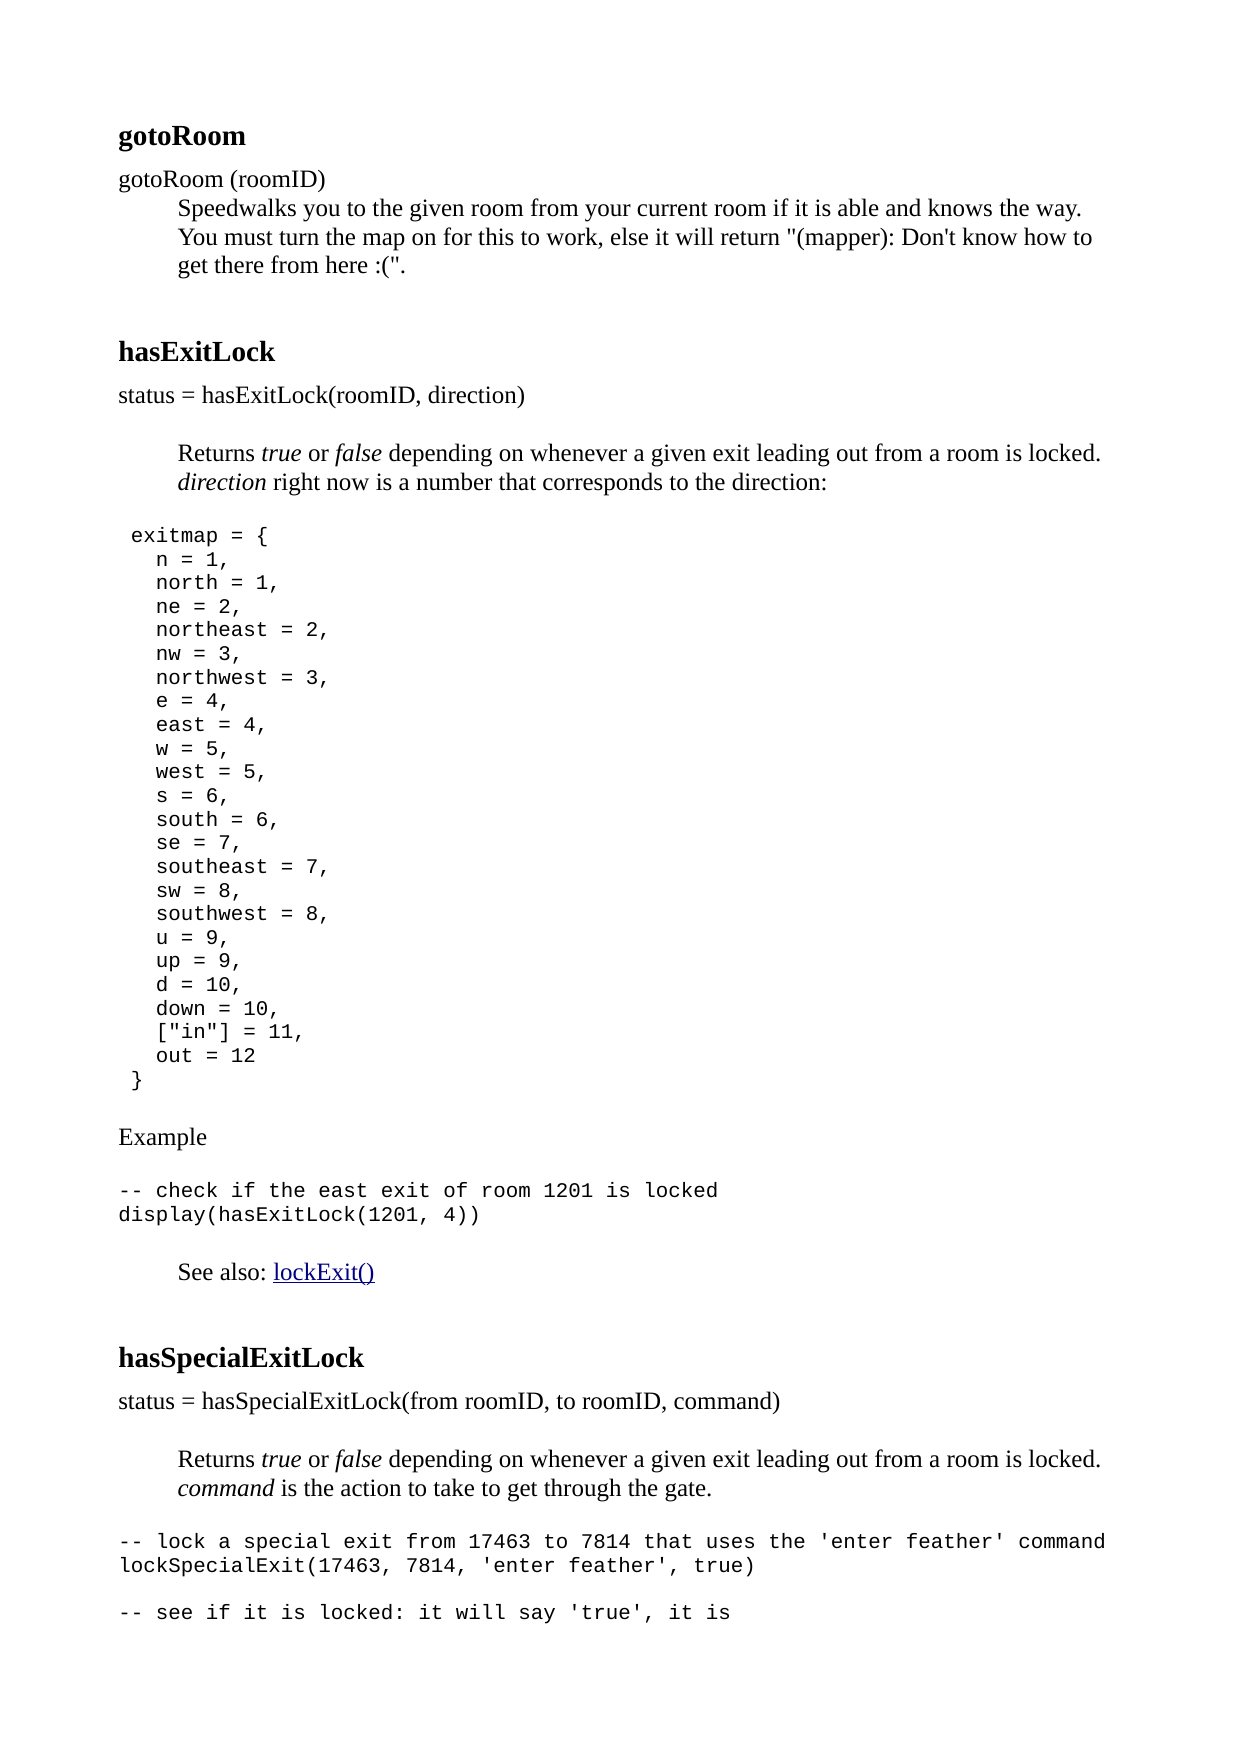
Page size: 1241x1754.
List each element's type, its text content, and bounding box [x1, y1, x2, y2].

list Returns true or false depending on whenever a given exit leading out from a room is locked. command is the action to take to get through the gate. [177, 1444, 1122, 1502]
text west = 5, [118, 761, 1122, 785]
text n = 1, [118, 548, 1122, 572]
text up = 9, [118, 951, 1122, 974]
text out = 12 [118, 1045, 1122, 1069]
text southwest = 8, [118, 903, 1122, 927]
subtitle status = hasExitLock(roomID, direction) [118, 380, 1122, 408]
text exitmap = { [118, 525, 1122, 548]
text u = 9, [118, 927, 1122, 951]
text ["in"] = 11, [118, 1021, 1122, 1045]
subtitle gotoRoom [118, 118, 1122, 152]
list See also: lockExit() [177, 1257, 1122, 1286]
subtitle hasSpecialExitLock [118, 1340, 1122, 1374]
text e = 4, [118, 690, 1122, 714]
text down = 10, [118, 998, 1122, 1021]
text north = 1, [118, 572, 1122, 596]
subtitle gotoRoom (roomID) [118, 164, 1122, 193]
text sw = 8, [118, 879, 1122, 903]
subtitle status = hasSpecialExitLock(from roomID, to roomID, command) [118, 1386, 1122, 1415]
text ne = 2, [118, 596, 1122, 619]
text south = 6, [118, 809, 1122, 832]
text s = 6, [118, 785, 1122, 809]
text d = 10, [118, 974, 1122, 998]
text lockSpecialExit(17463, 7814, 'enter feather', true) [118, 1555, 1122, 1579]
text -- check if the east exit of room 1201 is locked [118, 1180, 1122, 1204]
text southeast = 7, [118, 856, 1122, 879]
text northwest = 3, [118, 667, 1122, 690]
text -- lock a special exit from 17463 to 7814 that uses the 'enter feather' command [118, 1531, 1122, 1555]
text w = 5, [118, 738, 1122, 761]
subtitle Example [118, 1122, 1122, 1151]
text nw = 3, [118, 643, 1122, 667]
list Speedwalks you to the given room from your current room if it is able and knows the way. You must turn the map on for this to work, else it will return "(mapper): Don't know how to get there from here :(". [177, 193, 1122, 279]
list Returns true or false depending on whenever a given exit leading out from a room is locked. direction right now is a number that corresponds to the direction: [177, 438, 1122, 495]
text northeast = 2, [118, 619, 1122, 643]
text } [118, 1069, 1122, 1092]
text se = 7, [118, 832, 1122, 856]
text display(hasExitLock(1201, 4)) [118, 1204, 1122, 1227]
text east = 4, [118, 714, 1122, 738]
text -- see if it is locked: it will say 'true', it is [118, 1602, 1122, 1626]
subtitle hasExitLock [118, 334, 1122, 367]
